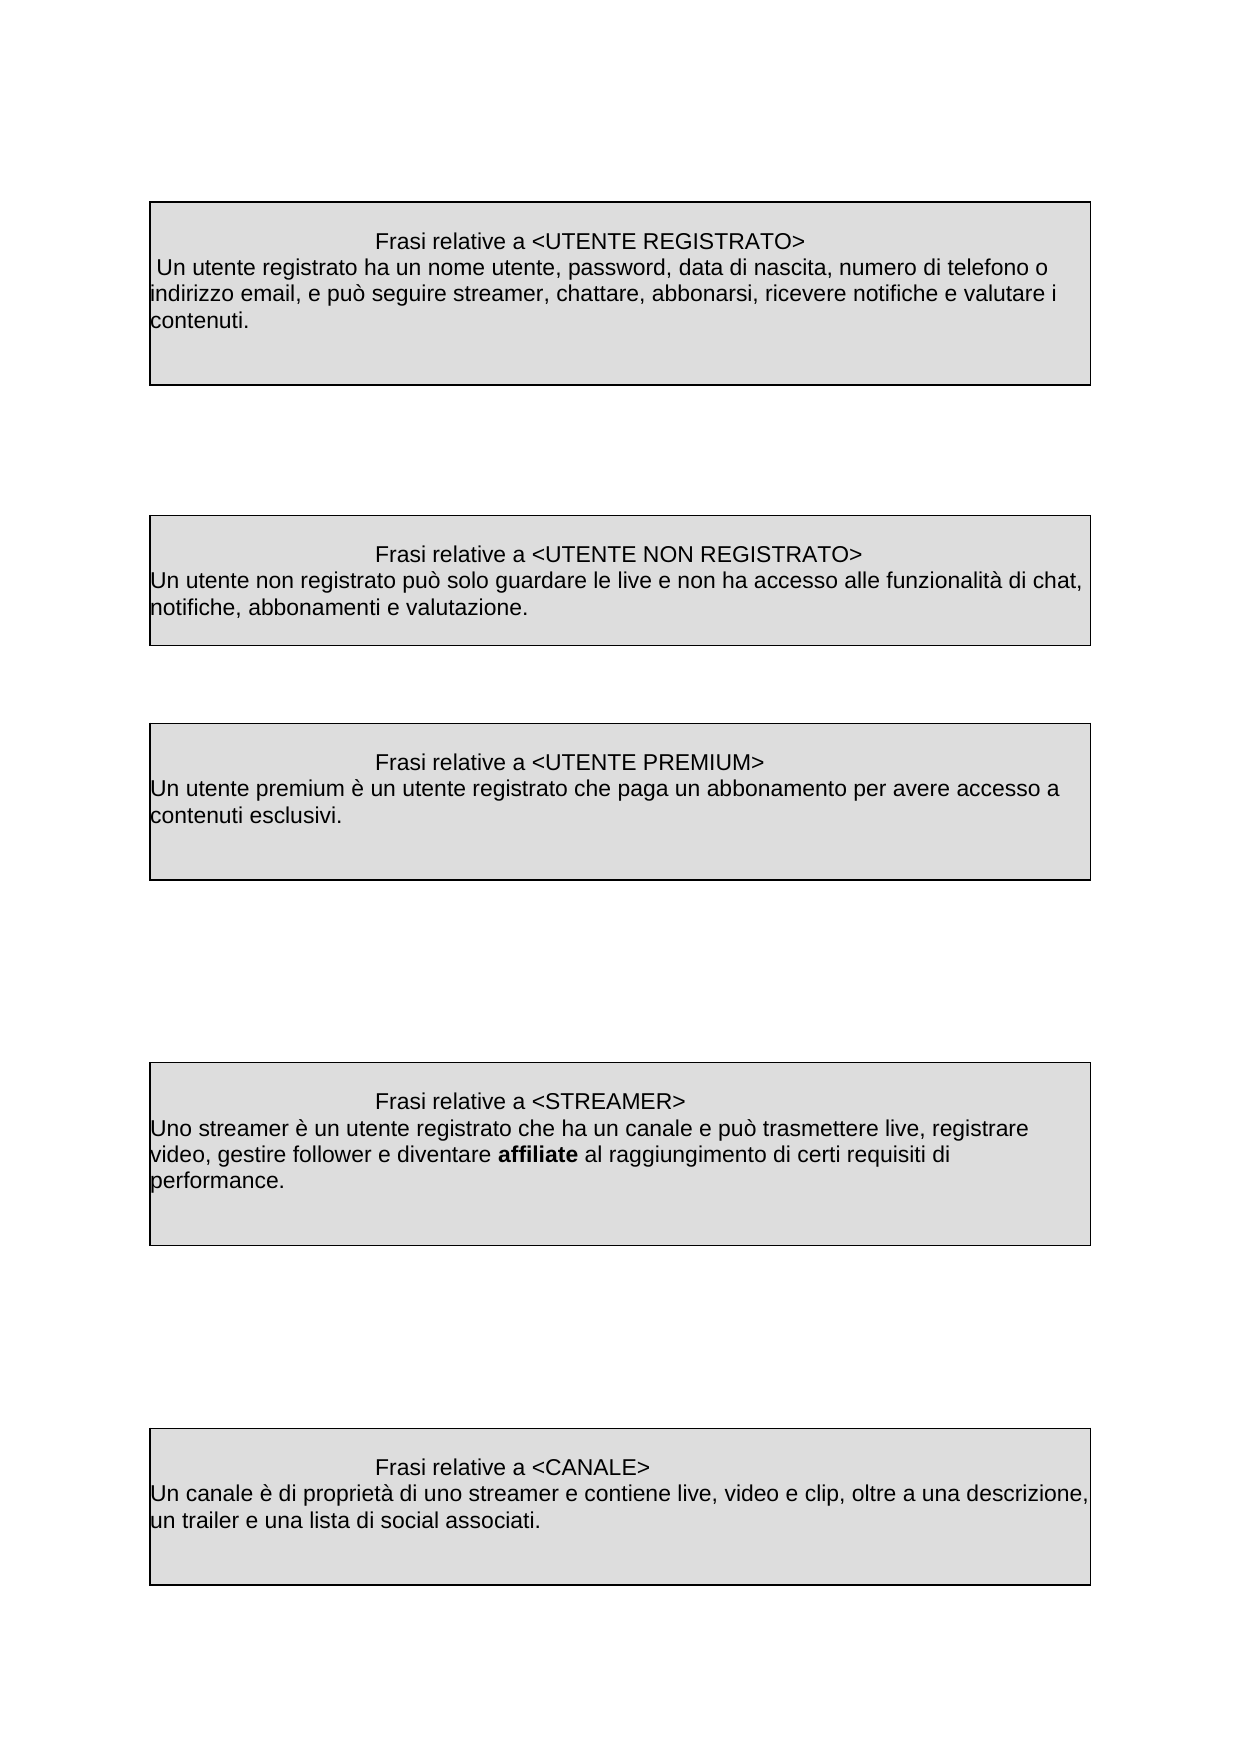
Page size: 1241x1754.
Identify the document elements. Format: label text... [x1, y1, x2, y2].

table_header Frasi relative a <UTENTE REGISTRATO> Un utente registrato ha un nome utente, password, data di nascita, numero di telefono o indirizzo email, e può seguire streamer, chattare, abbonarsi, ricevere notifiche e valutare i contenuti. [151, 203, 1090, 384]
table_header Frasi relative a <STREAMER> Uno streamer è un utente registrato che ha un canale e può trasmettere live, registrare video, gestire follower e diventare affiliate al raggiungimento di certi requisiti di performance. [151, 1063, 1090, 1245]
table_header Frasi relative a <UTENTE PREMIUM> Un utente premium è un utente registrato che paga un abbonamento per avere accesso a contenuti esclusivi. [151, 724, 1090, 879]
table_header Frasi relative a <CANALE> Un canale è di proprietà di uno streamer e contiene live, video e clip, oltre a una descrizione, un trailer e una lista di social associati. [151, 1429, 1090, 1584]
table_header Frasi relative a <UTENTE NON REGISTRATO> Un utente non registrato può solo guardare le live e non ha accesso alle funzionalità di chat, notifiche, abbonamenti e valutazione. [151, 516, 1090, 645]
